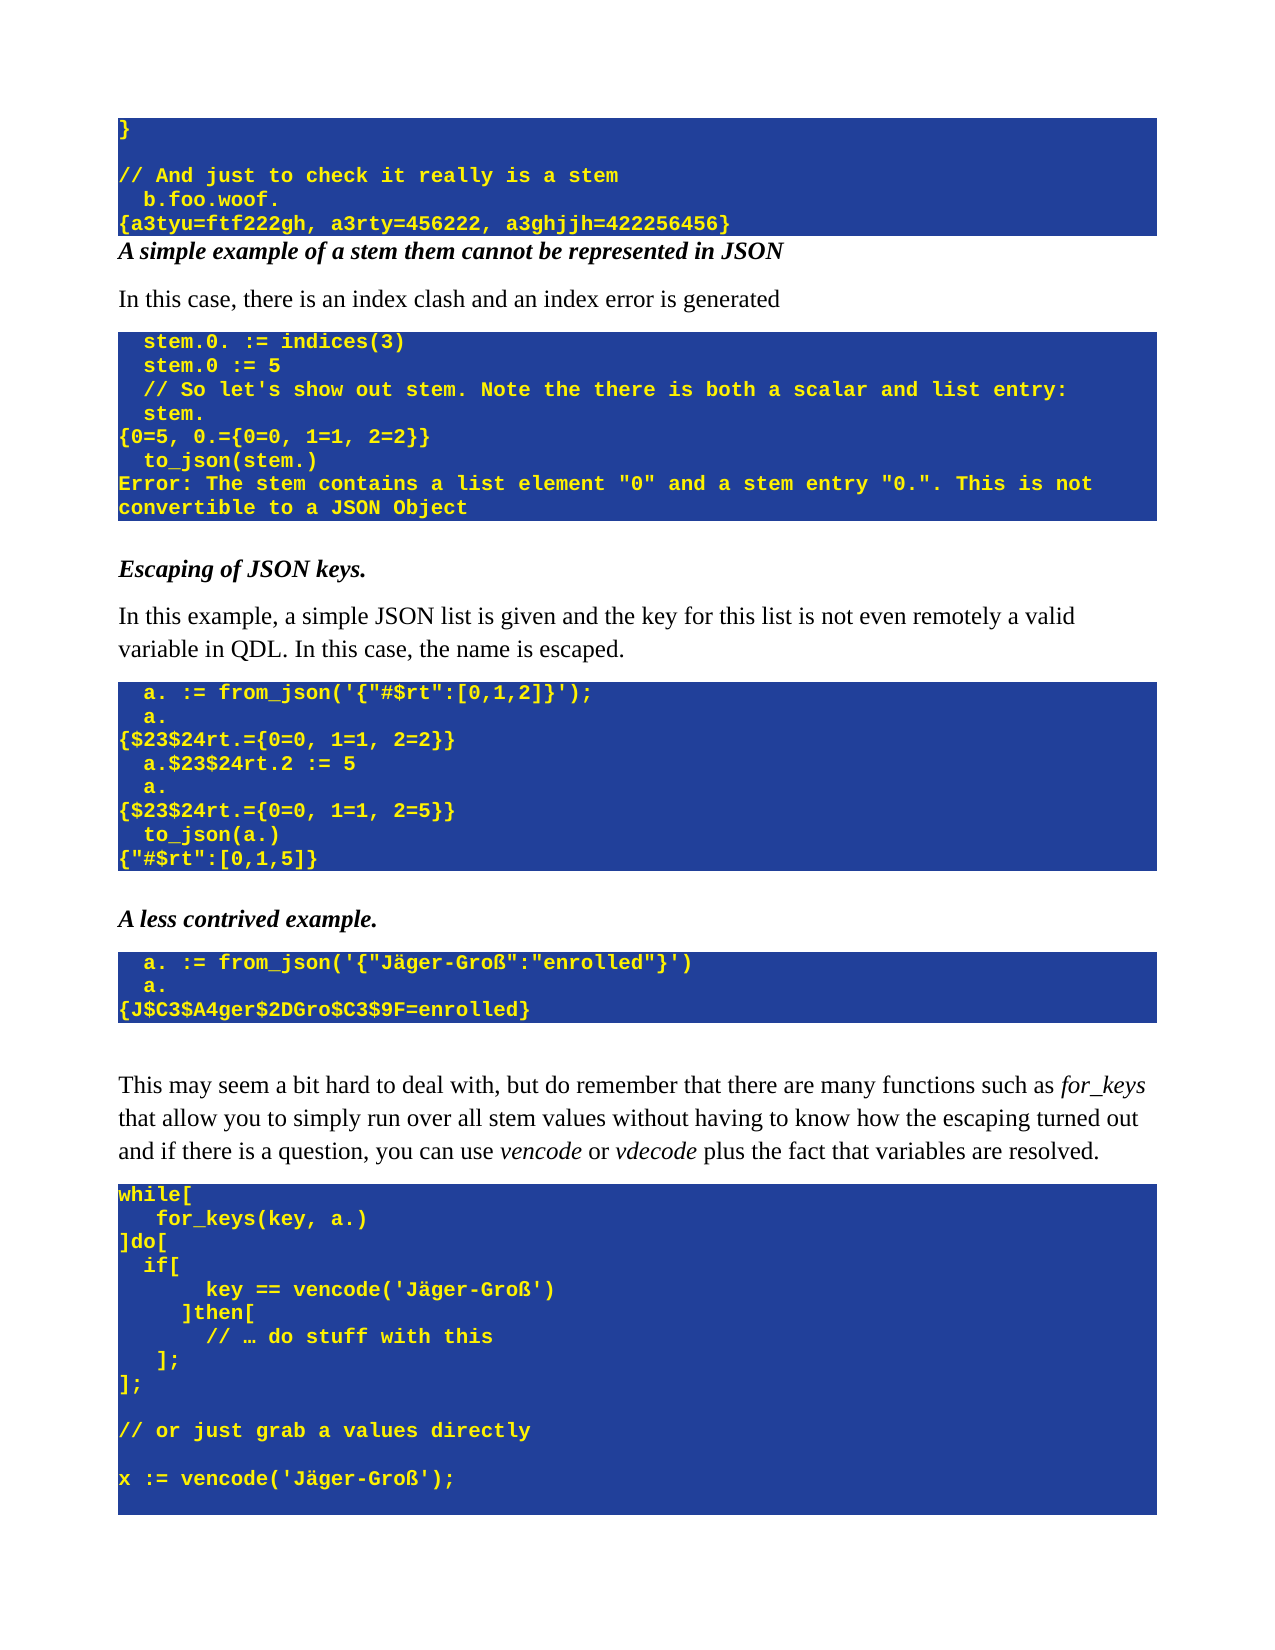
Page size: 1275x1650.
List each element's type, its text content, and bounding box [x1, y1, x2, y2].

text stem.0. := indices(3) [118, 332, 1157, 355]
text stem.0 := 5 [118, 355, 1157, 379]
text Escaping of JSON keys. [118, 521, 1157, 582]
text ]then[ [118, 1302, 1157, 1326]
text to_json(a.) [118, 824, 1157, 847]
text x := vencode('Jäger-Groß'); [118, 1468, 1157, 1491]
text ]; [118, 1373, 1157, 1397]
text {0=5, 0.={0=0, 1=1, 2=2}} [118, 426, 1157, 450]
text stem. [118, 402, 1157, 426]
text {$23$24rt.={0=0, 1=1, 2=2}} [118, 729, 1157, 753]
text to_json(stem.) [118, 450, 1157, 473]
text a. [118, 706, 1157, 729]
text a. := from_json('{"#$rt":[0,1,2]}'); [118, 682, 1157, 706]
text // So let's show out stem. Note the there is both a scalar and list entry: [118, 379, 1157, 402]
text b.foo.woof. [118, 189, 1157, 213]
text key == vencode('Jäger-Groß') [118, 1278, 1157, 1302]
text ]; [118, 1349, 1157, 1373]
text A less contrived example. [118, 871, 1157, 933]
text for_keys(key, a.) [118, 1208, 1157, 1231]
text // And just to check it really is a stem [118, 165, 1157, 189]
text // … do stuff with this [118, 1326, 1157, 1349]
text // or just grab a values directly [118, 1420, 1157, 1444]
text {a3tyu=ftf222gh, a3rty=456222, a3ghjjh=422256456} [118, 213, 1157, 236]
text {J$C3$A4ger$2DGro$C3$9F=enrolled} [118, 999, 1157, 1023]
text Error: The stem contains a list element "0" and a stem entry "0.". This is not convertible to a JSON Object [118, 473, 1157, 521]
text a. [118, 975, 1157, 999]
text while[ [118, 1184, 1157, 1208]
text ]do[ [118, 1231, 1157, 1255]
text } [118, 118, 1157, 142]
text a. [118, 777, 1157, 800]
text A simple example of a stem them cannot be represented in JSON [118, 236, 1157, 265]
text a. := from_json('{"Jäger-Groß":"enrolled"}') [118, 952, 1157, 975]
text This may seem a bit hard to deal with, but do remember that there are many functions such as for_keys that allow you to simply run over all stem values without having to know how the escaping turned out and if there is a question, you can use vencode or vdecode plus the fact that variables are resolved. [118, 1070, 1157, 1165]
text In this example, a simple JSON list is given and the key for this list is not even remotely a valid variable in QDL. In this case, the name is escaped. [118, 601, 1157, 663]
text In this case, there is an index clash and an index error is generated [118, 284, 1157, 313]
text {"#$rt":[0,1,5]} [118, 847, 1157, 871]
text if[ [118, 1255, 1157, 1278]
text a.$23$24rt.2 := 5 [118, 753, 1157, 777]
text {$23$24rt.={0=0, 1=1, 2=5}} [118, 800, 1157, 824]
